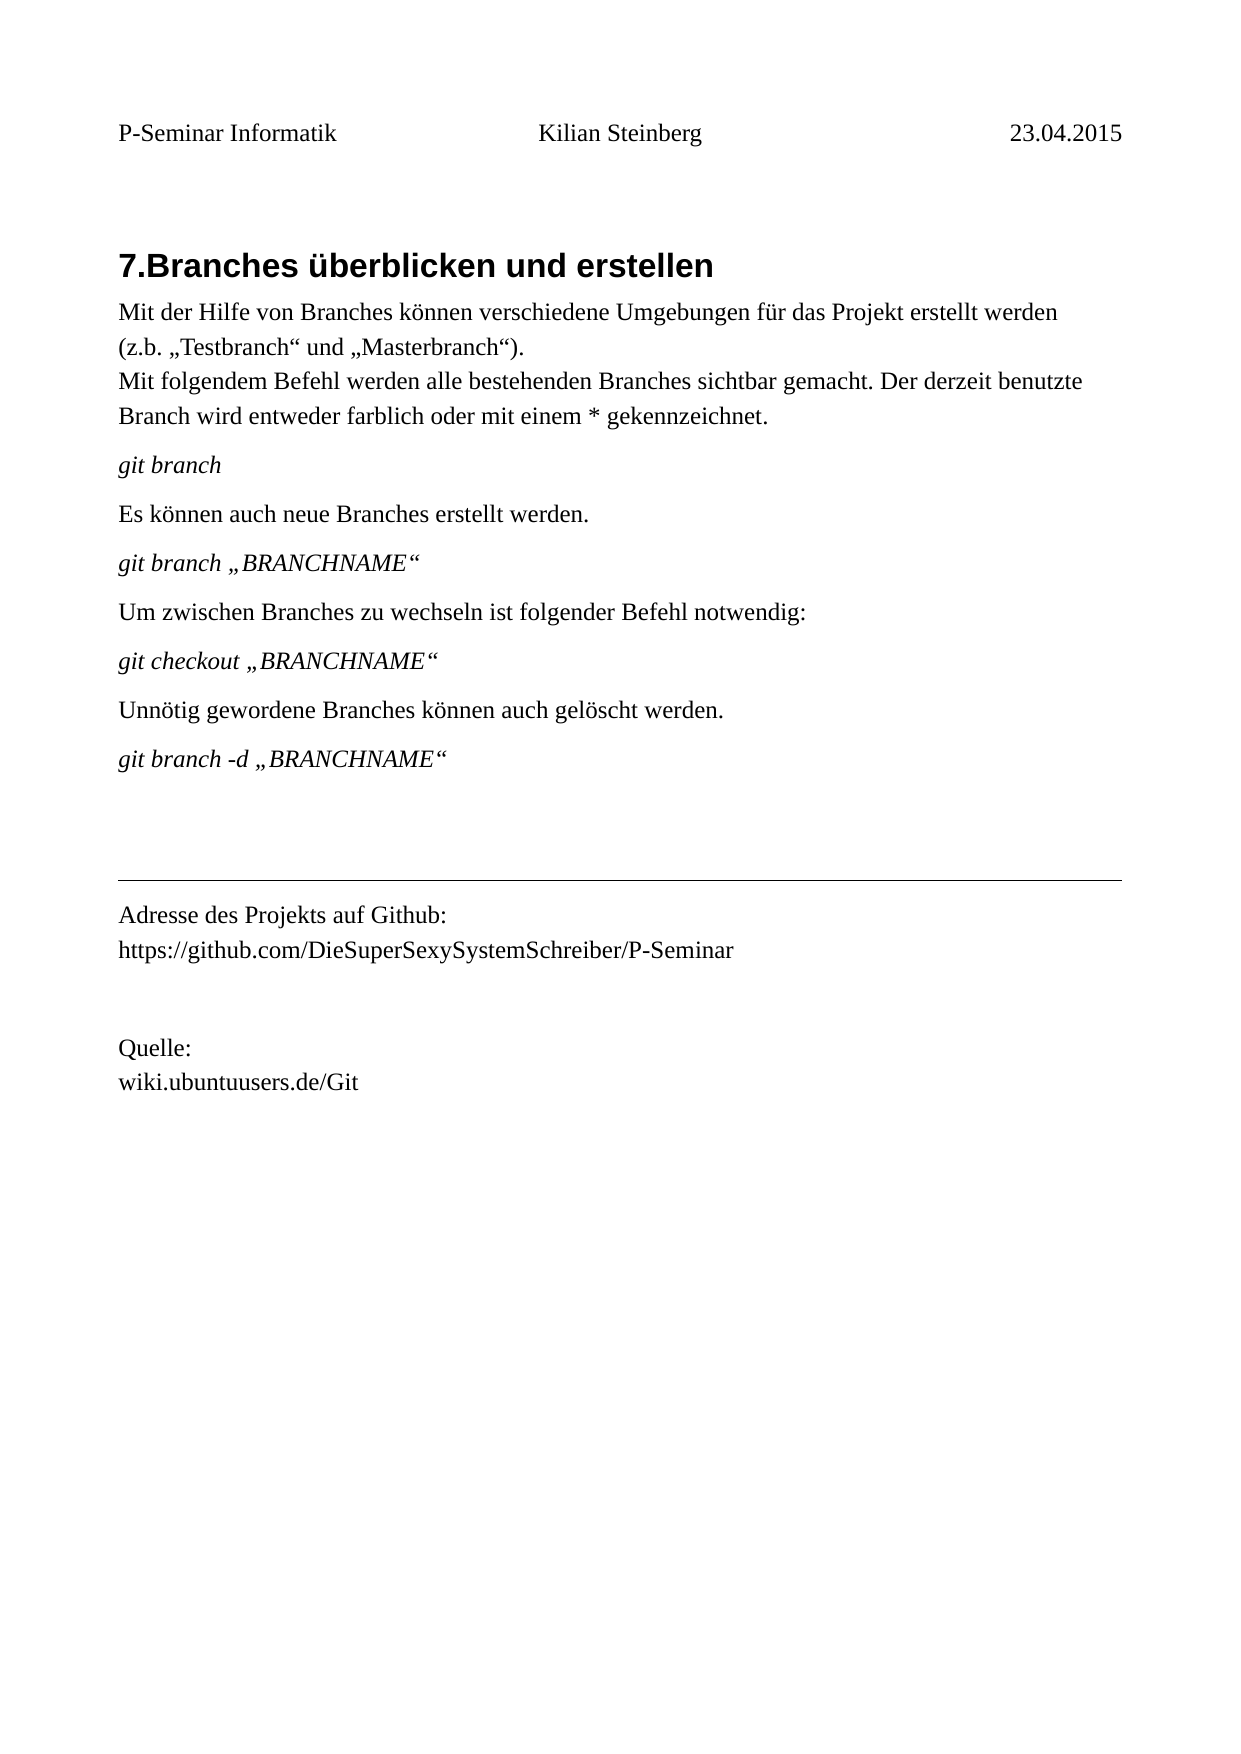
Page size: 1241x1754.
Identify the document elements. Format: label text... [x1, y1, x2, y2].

text Um zwischen Branches zu wechseln ist folgender Befehl notwendig: [118, 597, 1122, 626]
text git branch „BRANCHNAME“ [118, 548, 1122, 577]
text git branch -d „BRANCHNAME“ [118, 744, 1122, 773]
subtitle 7.Branches überblicken und erstellen [118, 246, 1122, 285]
text Quelle: wiki.ubuntuusers.de/Git [118, 1033, 1122, 1096]
text git checkout „BRANCHNAME“ [118, 646, 1122, 675]
text git branch [118, 450, 1122, 479]
text Unnötig gewordene Branches können auch gelöscht werden. [118, 695, 1122, 724]
text Es können auch neue Branches erstellt werden. [118, 499, 1122, 528]
text Adresse des Projekts auf Github: https://github.com/DieSuperSexySystemSchreiber/P-Seminar [118, 900, 1122, 963]
text Mit der Hilfe von Branches können verschiedene Umgebungen für das Projekt erstellt werden (z.b. „Testbranch“ und „Masterbranch“). Mit folgendem Befehl werden alle bestehenden Branches sichtbar gemacht. Der derzeit benutzte Branch wird entweder farblich oder mit einem * gekennzeichnet. [118, 297, 1122, 429]
